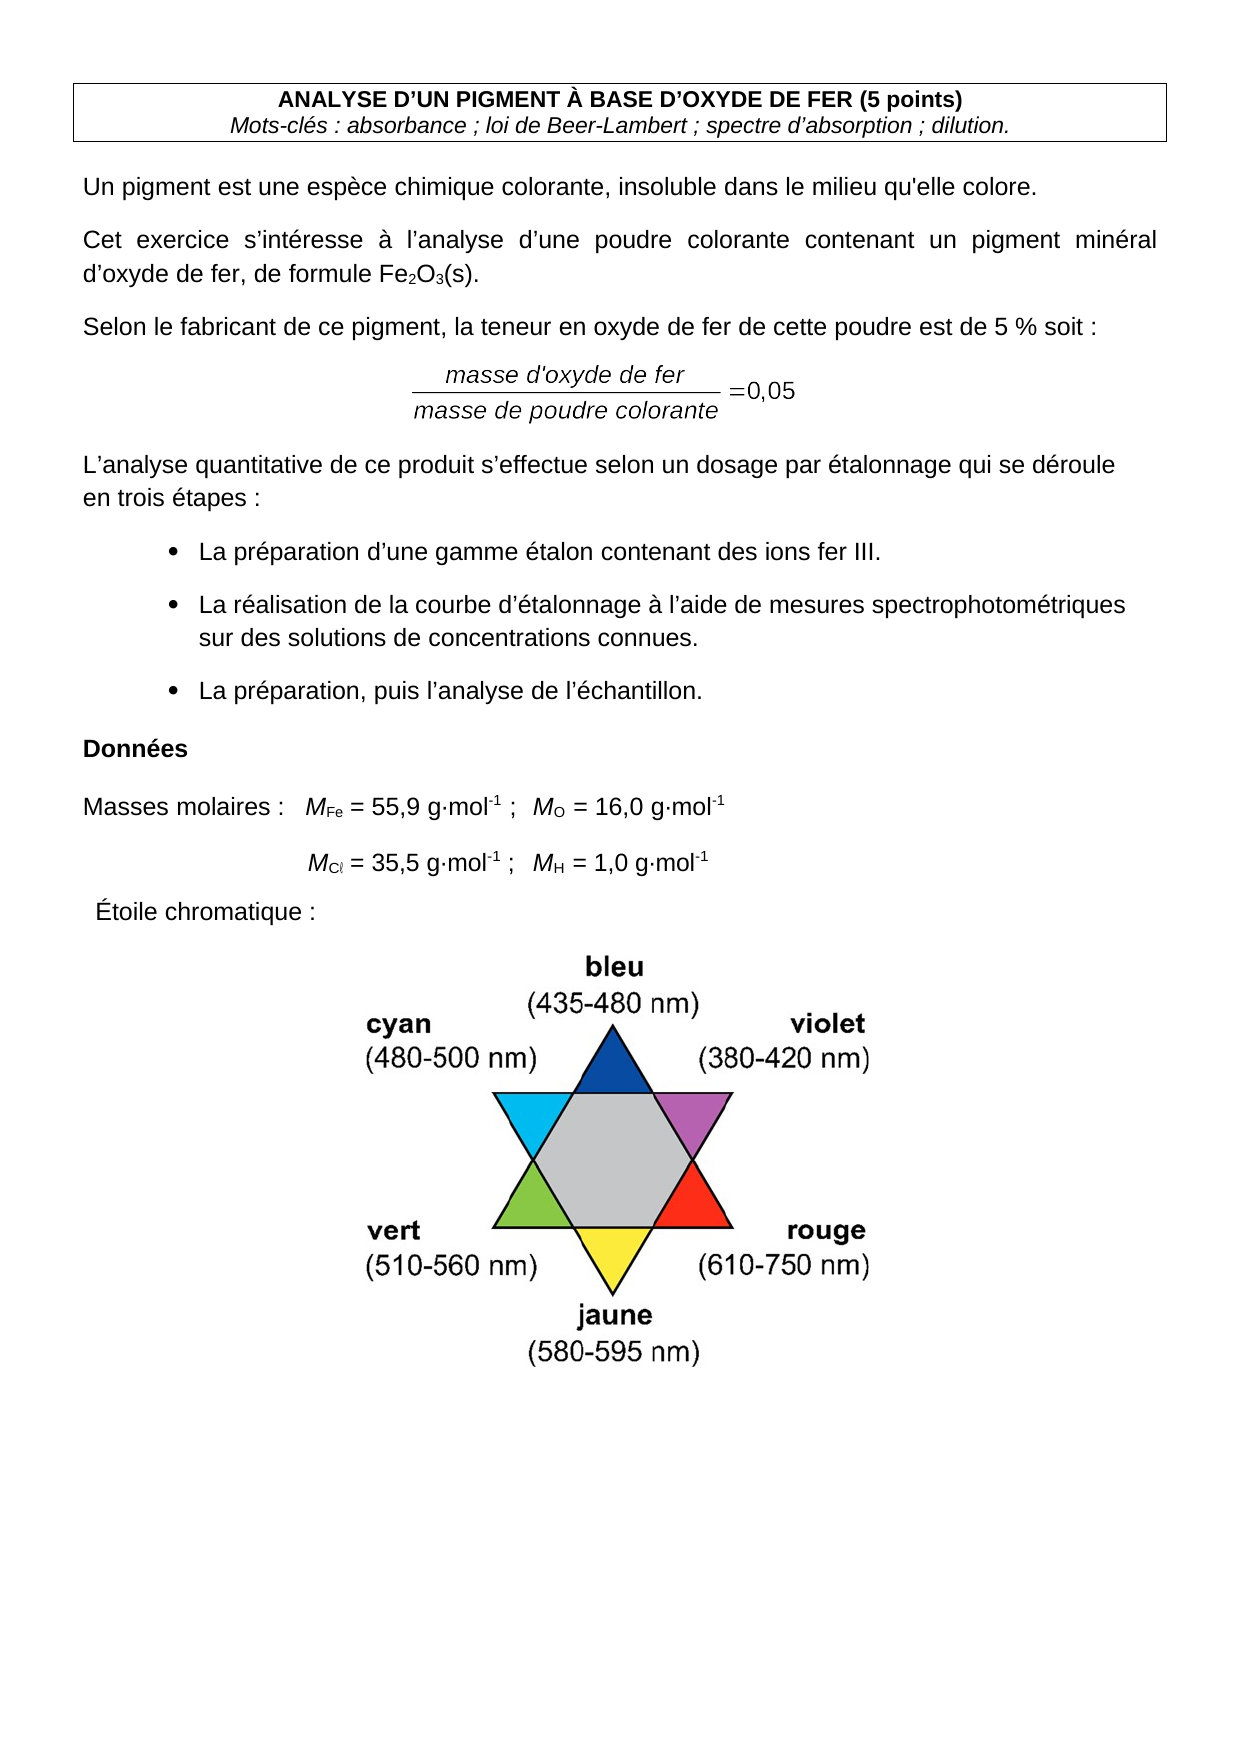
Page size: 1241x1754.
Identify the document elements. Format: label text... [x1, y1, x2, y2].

text Mots-clés : absorbance ; loi de Beer-Lambert ; spectre d’absorption ; dilution. [74, 109, 1166, 141]
list La préparation d’une gamme étalon contenant des ions fer III. [169, 537, 1157, 566]
text ANALyse d’un pigment À base d’oxyde de fer (5 points) [74, 84, 1166, 109]
text Cet exercice s’intéresse à l’analyse d’une poudre colorante contenant un pigment minéral d’oxyde de fer, de formule Fe2O3(s). [83, 226, 1157, 288]
text L’analyse quantitative de ce produit s’effectue selon un dosage par étalonnage qui se déroule en trois étapes : [83, 450, 1125, 512]
list La préparation, puis l’analyse de l’échantillon. [169, 676, 1157, 705]
picture [366, 955, 869, 1367]
text Un pigment est une espèce chimique colorante, insoluble dans le milieu qu'elle colore. [83, 171, 1157, 200]
text MCℓ = 35,5 g∙mol‐1 ; MH = 1,0 g∙mol-1 [233, 847, 1160, 877]
text Étoile chromatique : [95, 896, 1157, 925]
text Données [83, 734, 764, 763]
text Selon le fabricant de ce pigment, la teneur en oxyde de fer de cette poudre est de 5 % soit : [83, 312, 1157, 341]
text Masses molaires : MFe = 55,9 g∙mol-1 ; MO = 16,0 g∙mol-1 [83, 791, 1160, 820]
list La réalisation de la courbe d’étalonnage à l’aide de mesures spectrophotométriques sur des solutions de concentrations connues. [169, 591, 1128, 652]
